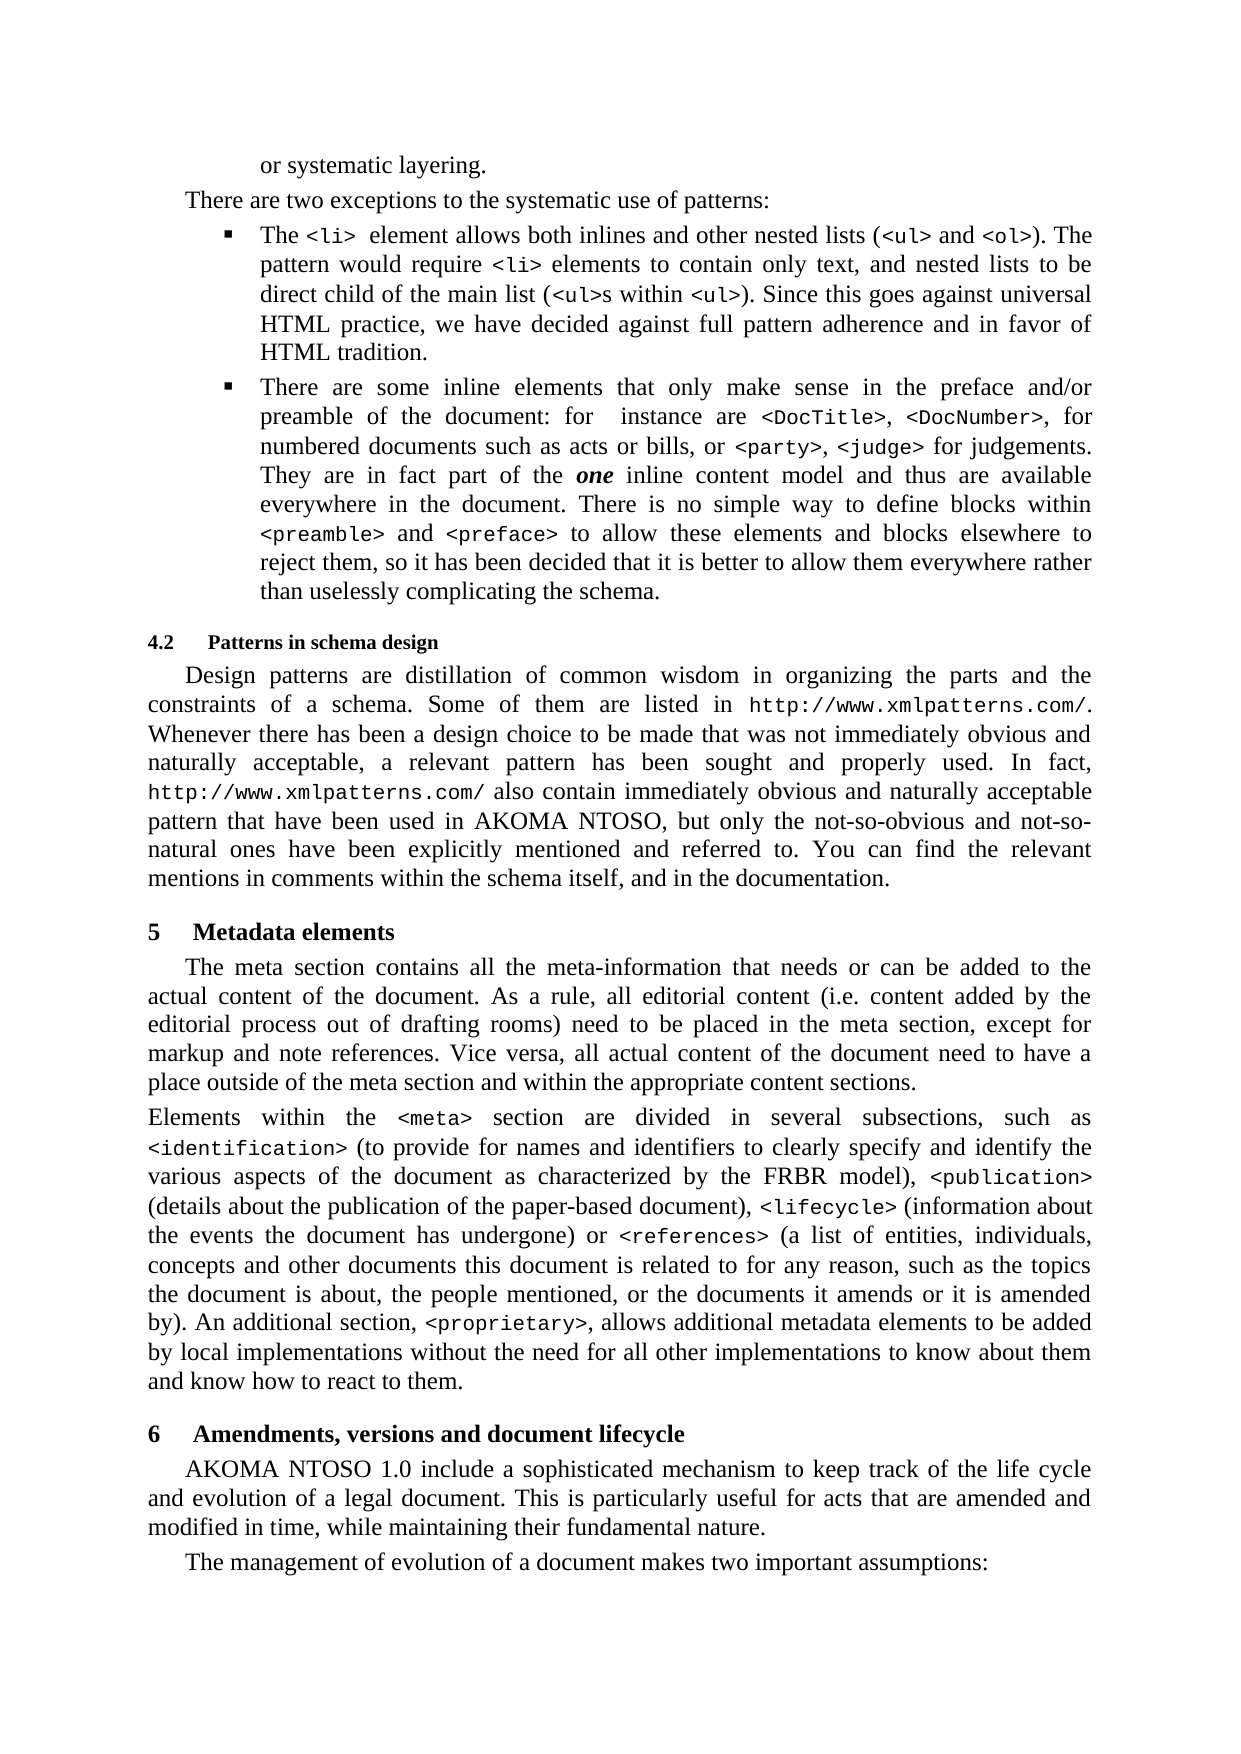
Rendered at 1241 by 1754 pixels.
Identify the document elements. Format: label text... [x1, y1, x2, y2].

text The meta section contains all the meta-information that needs or can be added to the actual content of the document. As a rule, all editorial content (i.e. content added by the editorial process out of drafting rooms) need to be placed in the meta section, except for markup and note references. Vice versa, all actual content of the document need to have a place outside of the meta section and within the appropriate content sections. [148, 952, 1092, 1096]
text Design patterns are distillation of common wisdom in organizing the parts and the constraints of a schema. Some of them are listed in http://www.xmlpatterns.com/. Whenever there has been a design choice to be made that was not immediately obvious and naturally acceptable, a relevant pattern has been sought and properly used. In fact, http://www.xmlpatterns.com/ also contain immediately obvious and naturally acceptable pattern that have been used in AKOMA NTOSO, but only the not-so-obvious and not-so-natural ones have been explicitly mentioned and referred to. You can find the relevant mentions in comments within the schema itself, and in the documentation. [148, 660, 1092, 892]
subtitle Patterns in schema design [148, 630, 1092, 654]
list or systematic layering. [222, 150, 1092, 179]
text There are two exceptions to the systematic use of patterns: [185, 185, 1092, 214]
list There are some inline elements that only make sense in the preface and/or preamble of the document: for instance are <DocTitle>, <DocNumber>, for numbered documents such as acts or bills, or <party>, <judge> for judgements. They are in fact part of the one inline content model and thus are available everywhere in the document. There is no simple way to define blocks within <preamble> and <preface> to allow these elements and blocks elsewhere to reject them, so it has been decided that it is better to allow them everywhere rather than uselessly complicating the schema. [222, 372, 1092, 605]
text AKOMA NTOSO 1.0 include a sophisticated mechanism to keep track of the life cycle and evolution of a legal document. This is particularly useful for acts that are amended and modified in time, while maintaining their fundamental nature. [148, 1454, 1092, 1541]
subtitle Metadata elements [148, 917, 1092, 946]
list The <li> element allows both inlines and other nested lists (<ul> and <ol>). The pattern would require <li> elements to contain only text, and nested lists to be direct child of the main list (<ul>s within <ul>). Since this goes against universal HTML practice, we have decided against full pattern adherence and in favor of HTML tradition. [222, 220, 1092, 366]
text Elements within the <meta> section are divided in several subsections, such as <identification> (to provide for names and identifiers to clearly specify and identify the various aspects of the document as characterized by the FRBR model), <publication> (details about the publication of the paper-based document), <lifecycle> (information about the events the document has undergone) or <references> (a list of entities, individuals, concepts and other documents this document is related to for any reason, such as the topics the document is about, the people mentioned, or the documents it amends or it is amended by). An additional section, <proprietary>, allows additional metadata elements to be added by local implementations without the need for all other implementations to know about them and know how to react to them. [148, 1102, 1092, 1394]
subtitle Amendments, versions and document lifecycle [148, 1419, 1092, 1448]
text The management of evolution of a document makes two important assumptions: [148, 1547, 1092, 1576]
